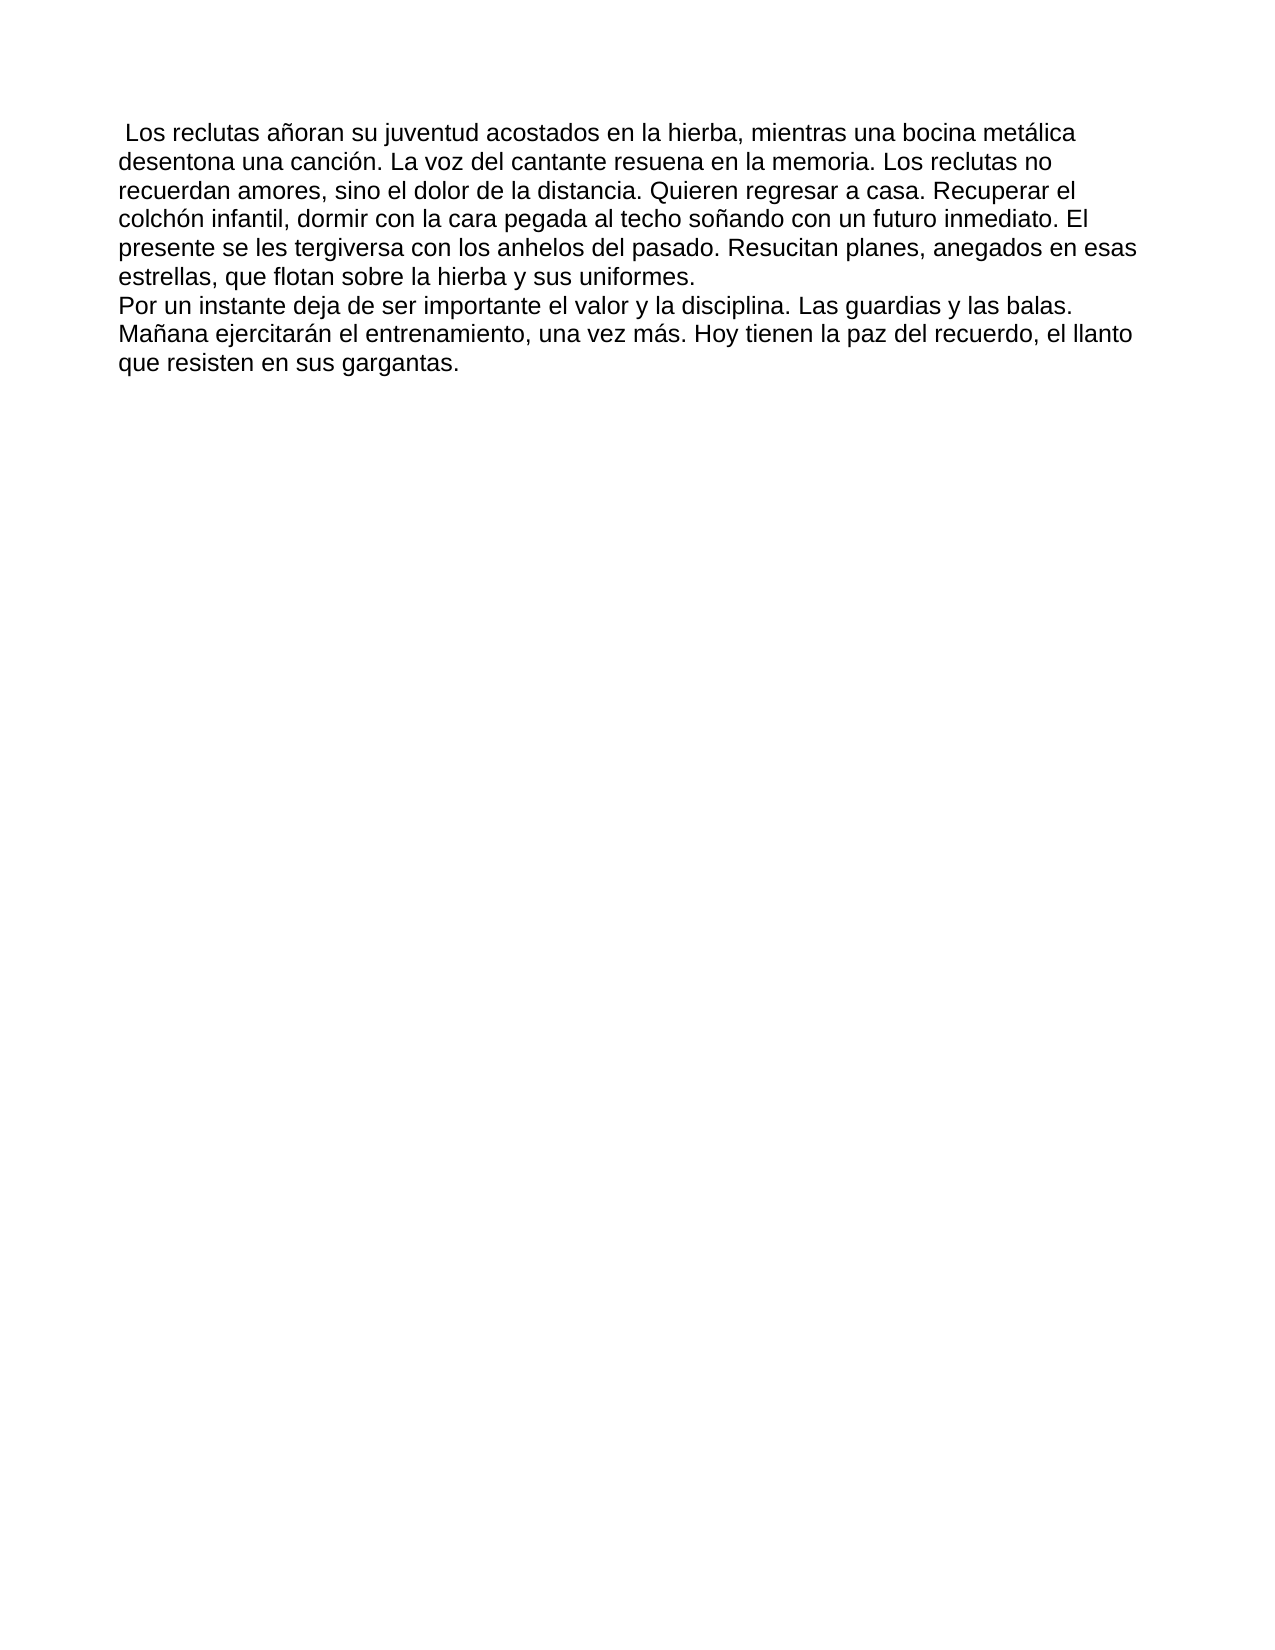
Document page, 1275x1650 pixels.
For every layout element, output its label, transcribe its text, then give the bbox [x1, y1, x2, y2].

text Los reclutas añoran su juventud acostados en la hierba, mientras una bocina metálica desentona una canción. La voz del cantante resuena en la memoria. Los reclutas no recuerdan amores, sino el dolor de la distancia. Quieren regresar a casa. Recuperar el colchón infantil, dormir con la cara pegada al techo soñando con un futuro inmediato. El presente se les tergiversa con los anhelos del pasado. Resucitan planes, anegados en esas estrellas, que flotan sobre la hierba y sus uniformes. [118, 118, 1157, 291]
text Por un instante deja de ser importante el valor y la disciplina. Las guardias y las balas. Mañana ejercitarán el entrenamiento, una vez más. Hoy tienen la paz del recuerdo, el llanto que resisten en sus gargantas. [118, 291, 1157, 377]
